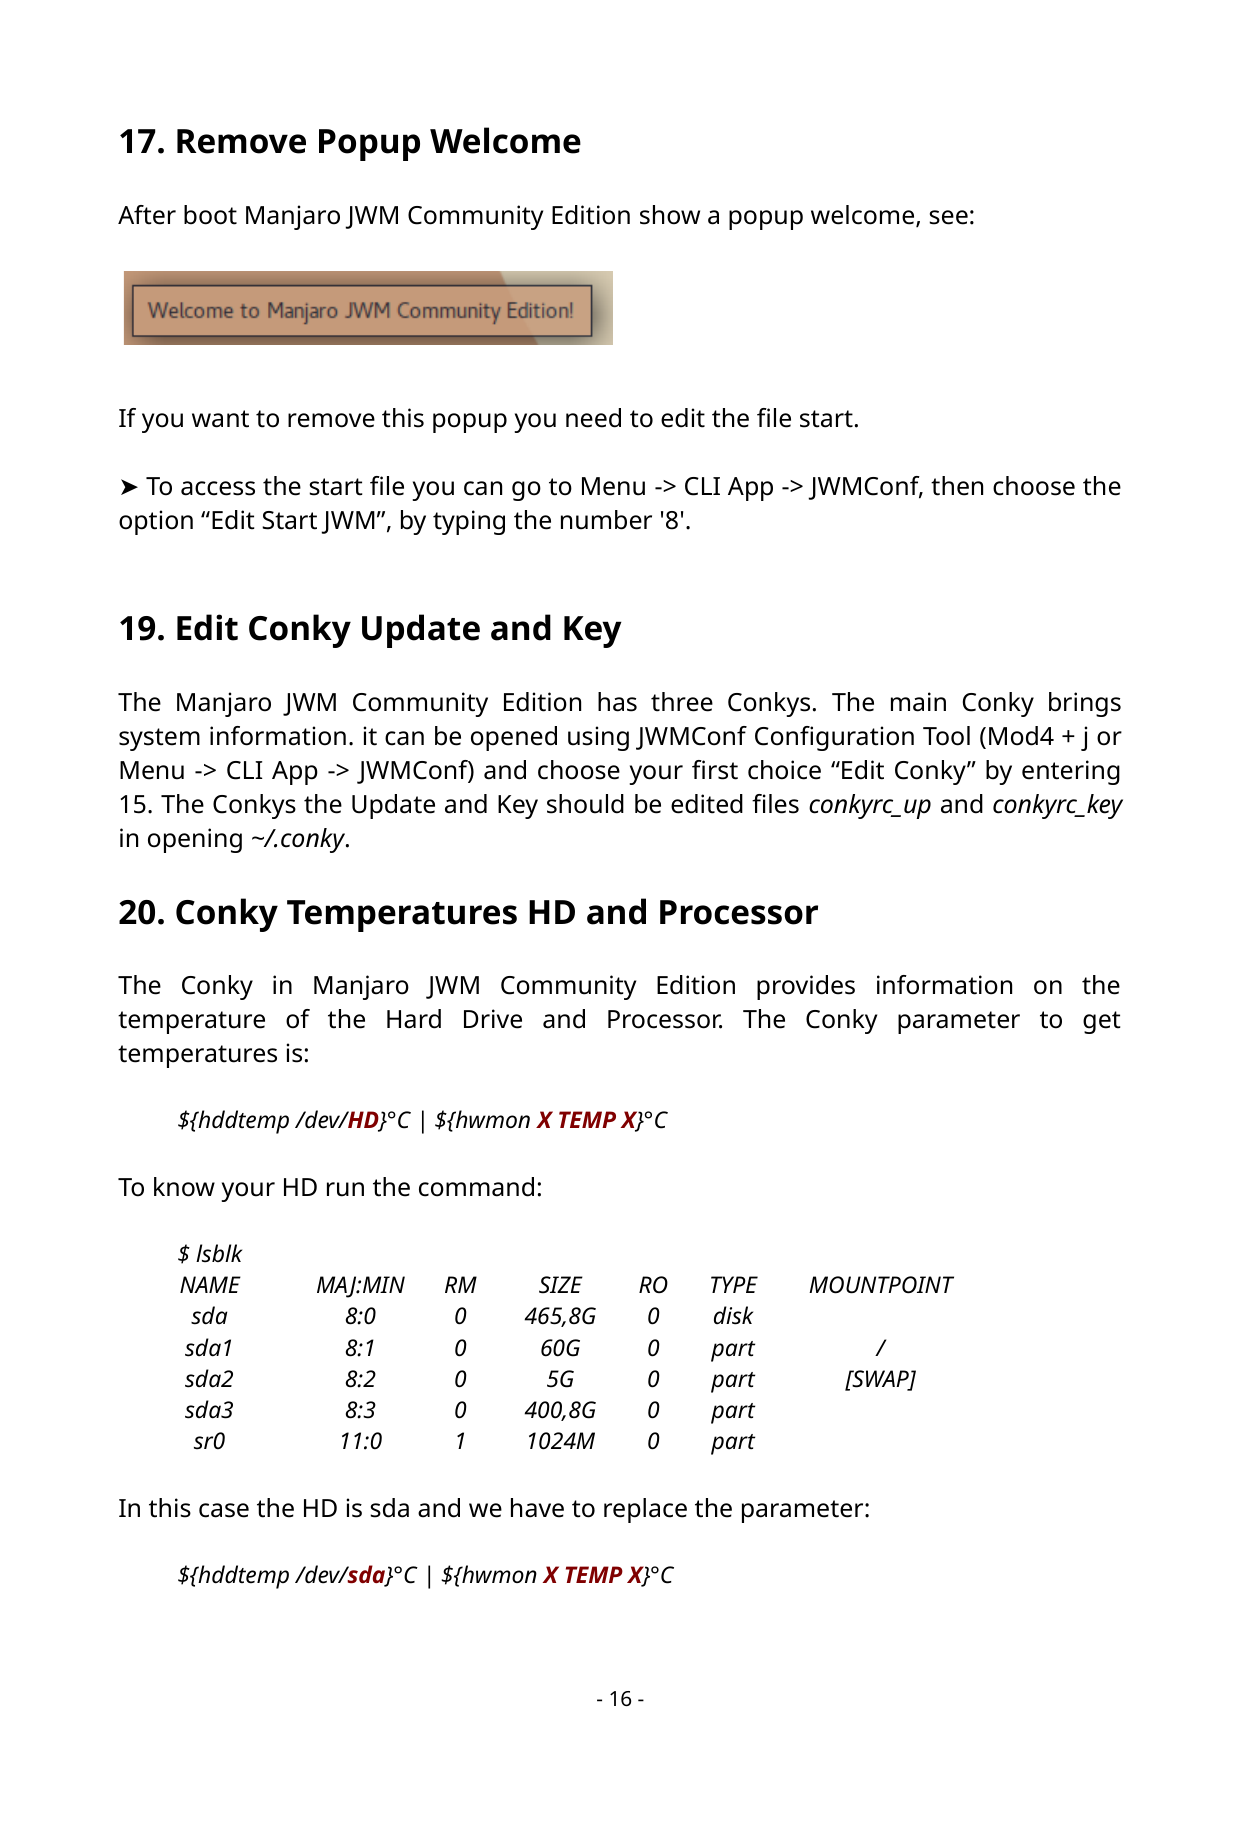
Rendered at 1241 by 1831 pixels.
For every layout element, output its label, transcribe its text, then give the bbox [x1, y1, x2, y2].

text $ lsblk [177, 1238, 1122, 1269]
table_header MAJ:MIN [297, 1269, 423, 1300]
table_cell 465,8G [497, 1300, 623, 1331]
table_cell part [683, 1363, 783, 1394]
text ➤ To access the start file you can go to Menu -> CLI App -> JWMConf, then choose the option “Edit Start JWM”, by typing the number '8'. [118, 468, 1122, 537]
table_header NAME [122, 1269, 297, 1300]
table_cell 0 [624, 1331, 683, 1363]
table_cell sda [122, 1300, 297, 1331]
table_cell [783, 1425, 978, 1456]
text The Conky in Manjaro JWM Community Edition provides information on the temperature of the Hard Drive and Processor. The Conky parameter to get temperatures is: [118, 968, 1122, 1070]
text The Manjaro JWM Community Edition has three Conkys. The main Conky brings system information. it can be opened using JWMConf Configuration Tool (Mod4 + j or Menu -> CLI App -> JWMConf) and choose your first choice “Edit Conky” by entering 15. The Conkys the Update and Key should be edited files conkyrc_up and conkyrc_key in opening ~/.conky. [118, 684, 1122, 854]
subtitle 20. Conky Temperatures HD and Processor [118, 888, 1122, 934]
table_header MOUNTPOINT [783, 1269, 978, 1300]
table_cell 8:3 [297, 1394, 423, 1425]
table_cell part [683, 1331, 783, 1363]
table_cell [783, 1394, 978, 1425]
table_header RM [424, 1269, 497, 1300]
table_cell 8:1 [297, 1331, 423, 1363]
table_header [118, 266, 1122, 366]
table_cell 0 [624, 1394, 683, 1425]
table_cell sda3 [122, 1394, 297, 1425]
table_cell 1024M [497, 1425, 623, 1456]
table_cell sr0 [122, 1425, 297, 1456]
text ${hddtemp /dev/sda}°C | ${hwmon X TEMP X}°C [177, 1559, 1122, 1590]
table_cell sda2 [122, 1363, 297, 1394]
table_cell 0 [624, 1425, 683, 1456]
table_cell 0 [424, 1331, 497, 1363]
subtitle 17. Remove Popup Welcome [118, 118, 1122, 163]
table_cell disk [683, 1300, 783, 1331]
table_cell [SWAP] [783, 1363, 978, 1394]
table_cell 0 [424, 1300, 497, 1331]
table_cell / [783, 1331, 978, 1363]
subtitle 19. Edit Conky Update and Key [118, 605, 1122, 650]
table_cell 0 [424, 1363, 497, 1394]
table_cell part [683, 1425, 783, 1456]
table_cell 0 [624, 1300, 683, 1331]
table_cell [783, 1300, 978, 1331]
table_cell 1 [424, 1425, 497, 1456]
table_cell 8:2 [297, 1363, 423, 1394]
text In this case the HD is sda and we have to replace the parameter: [118, 1491, 1122, 1524]
table_cell part [683, 1394, 783, 1425]
picture [123, 271, 613, 345]
table_cell 60G [497, 1331, 623, 1363]
table_header RO [624, 1269, 683, 1300]
text To know your HD run the command: [118, 1169, 1122, 1204]
table_cell 8:0 [297, 1300, 423, 1331]
text ${hddtemp /dev/HD}°C | ${hwmon X TEMP X}°C [177, 1104, 1122, 1136]
text After boot Manjaro JWM Community Edition show a popup welcome, see: [118, 198, 1122, 232]
table_cell 0 [624, 1363, 683, 1394]
table_cell sda1 [122, 1331, 297, 1363]
table_cell 5G [497, 1363, 623, 1394]
table_header SIZE [497, 1269, 623, 1300]
table_cell 11:0 [297, 1425, 423, 1456]
table_cell 0 [424, 1394, 497, 1425]
text If you want to remove this popup you need to edit the file start. [118, 366, 1122, 434]
table_header TYPE [683, 1269, 783, 1300]
table_cell 400,8G [497, 1394, 623, 1425]
